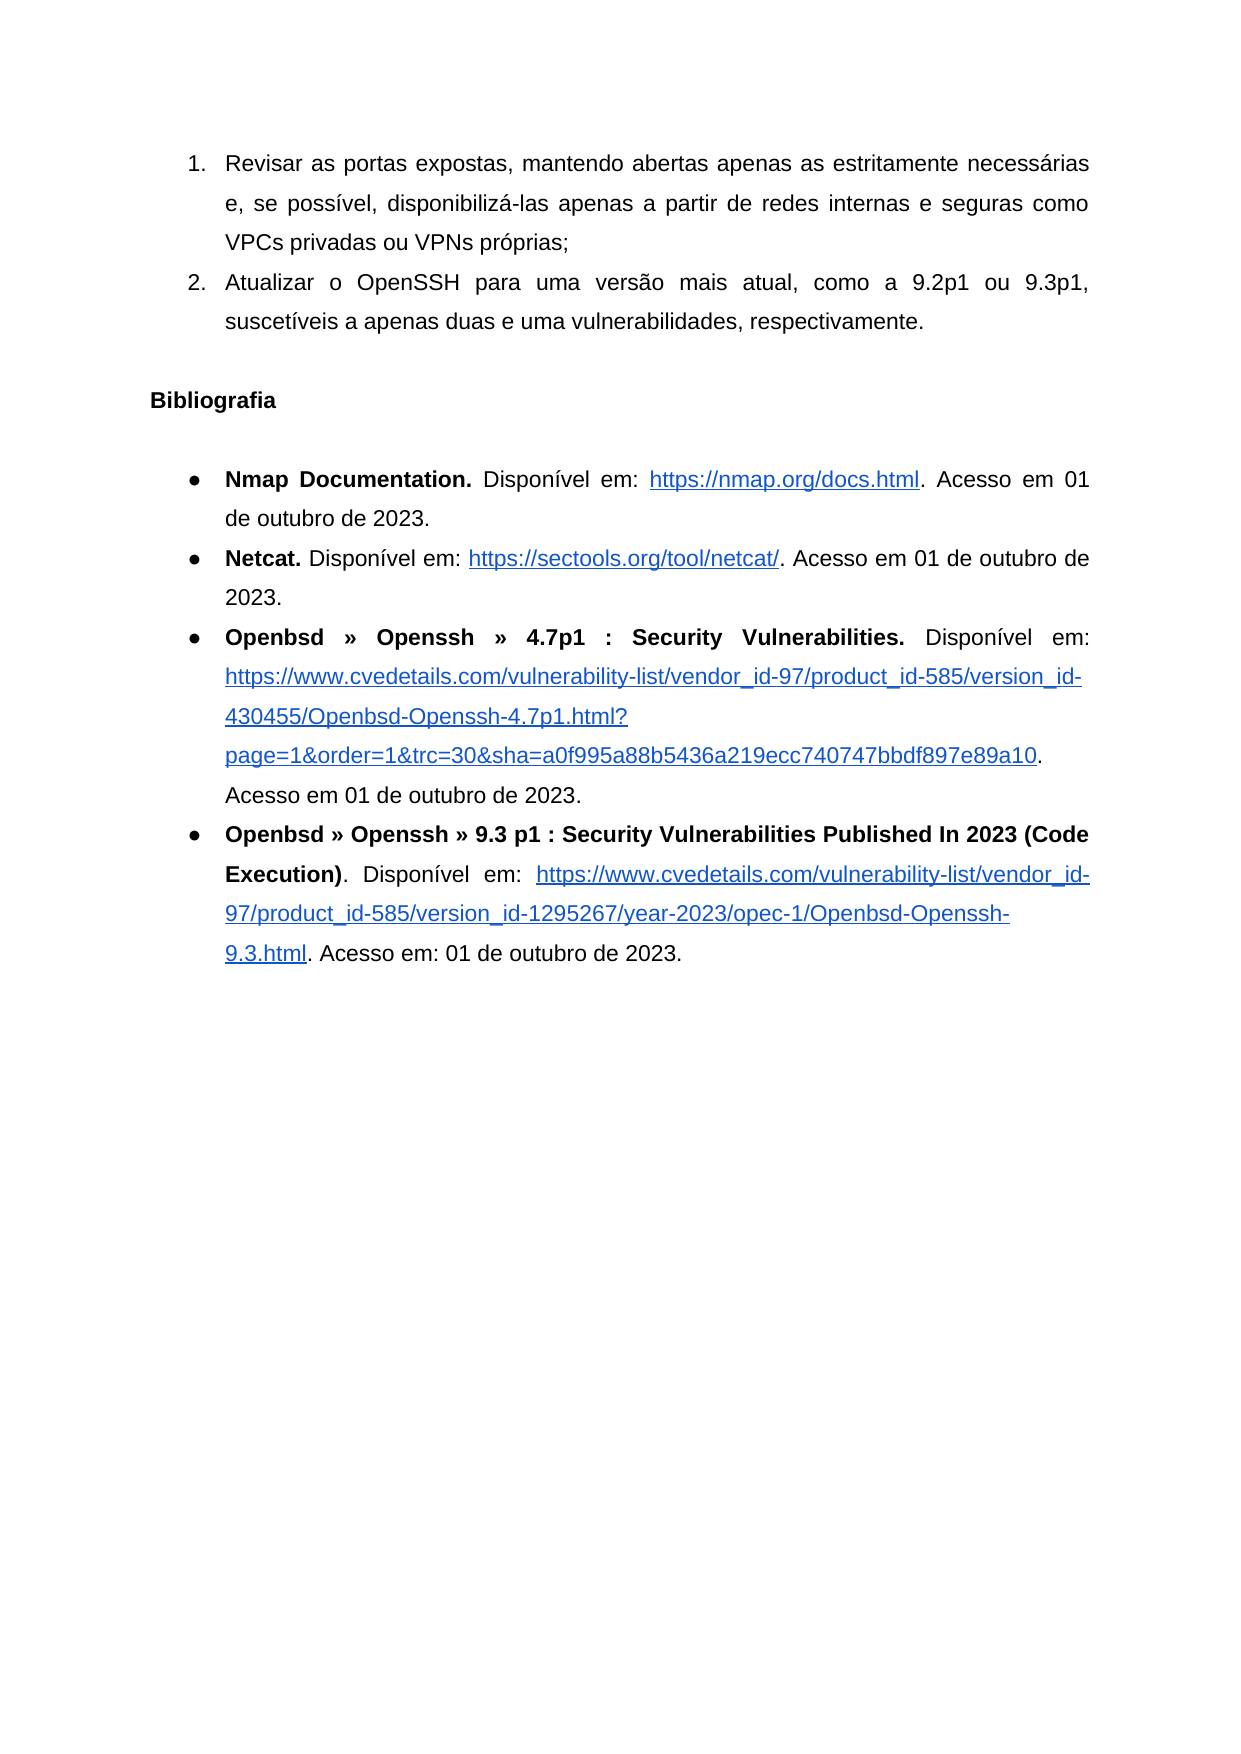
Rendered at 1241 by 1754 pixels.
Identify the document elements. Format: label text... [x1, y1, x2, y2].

list Revisar as portas expostas, mantendo abertas apenas as estritamente necessárias e, se possível, disponibilizá-las apenas a partir de redes internas e seguras como VPCs privadas ou VPNs próprias; [187, 150, 1090, 255]
list Netcat. Disponível em: https://sectools.org/tool/netcat/. Acesso em 01 de outubro de 2023. [187, 545, 1090, 611]
list Atualizar o OpenSSH para uma versão mais atual, como a 9.2p1 ou 9.3p1, suscetíveis a apenas duas e uma vulnerabilidades, respectivamente. [187, 268, 1090, 334]
text Bibliografia [150, 387, 1090, 413]
list Nmap Documentation. Disponível em: https://nmap.org/docs.html. Acesso em 01 de outubro de 2023. [187, 466, 1090, 532]
list Openbsd » Openssh » 9.3 p1 : Security Vulnerabilities Published In 2023 (Code Execution). Disponível em: https://www.cvedetails.com/vulnerability-list/vendor_id-97/product_id-585/version_id-1295267/year-2023/opec-1/Openbsd-Openssh-9.3.html. Acesso em: 01 de outubro de 2023. [187, 821, 1090, 966]
list Openbsd » Openssh » 4.7p1 : Security Vulnerabilities. Disponível em: https://www.cvedetails.com/vulnerability-list/vendor_id-97/product_id-585/version_id-430455/Openbsd-Openssh-4.7p1.html?page=1&order=1&trc=30&sha=a0f995a88b5436a219ecc740747bbdf897e89a10. Acesso em 01 de outubro de 2023. [187, 624, 1090, 808]
